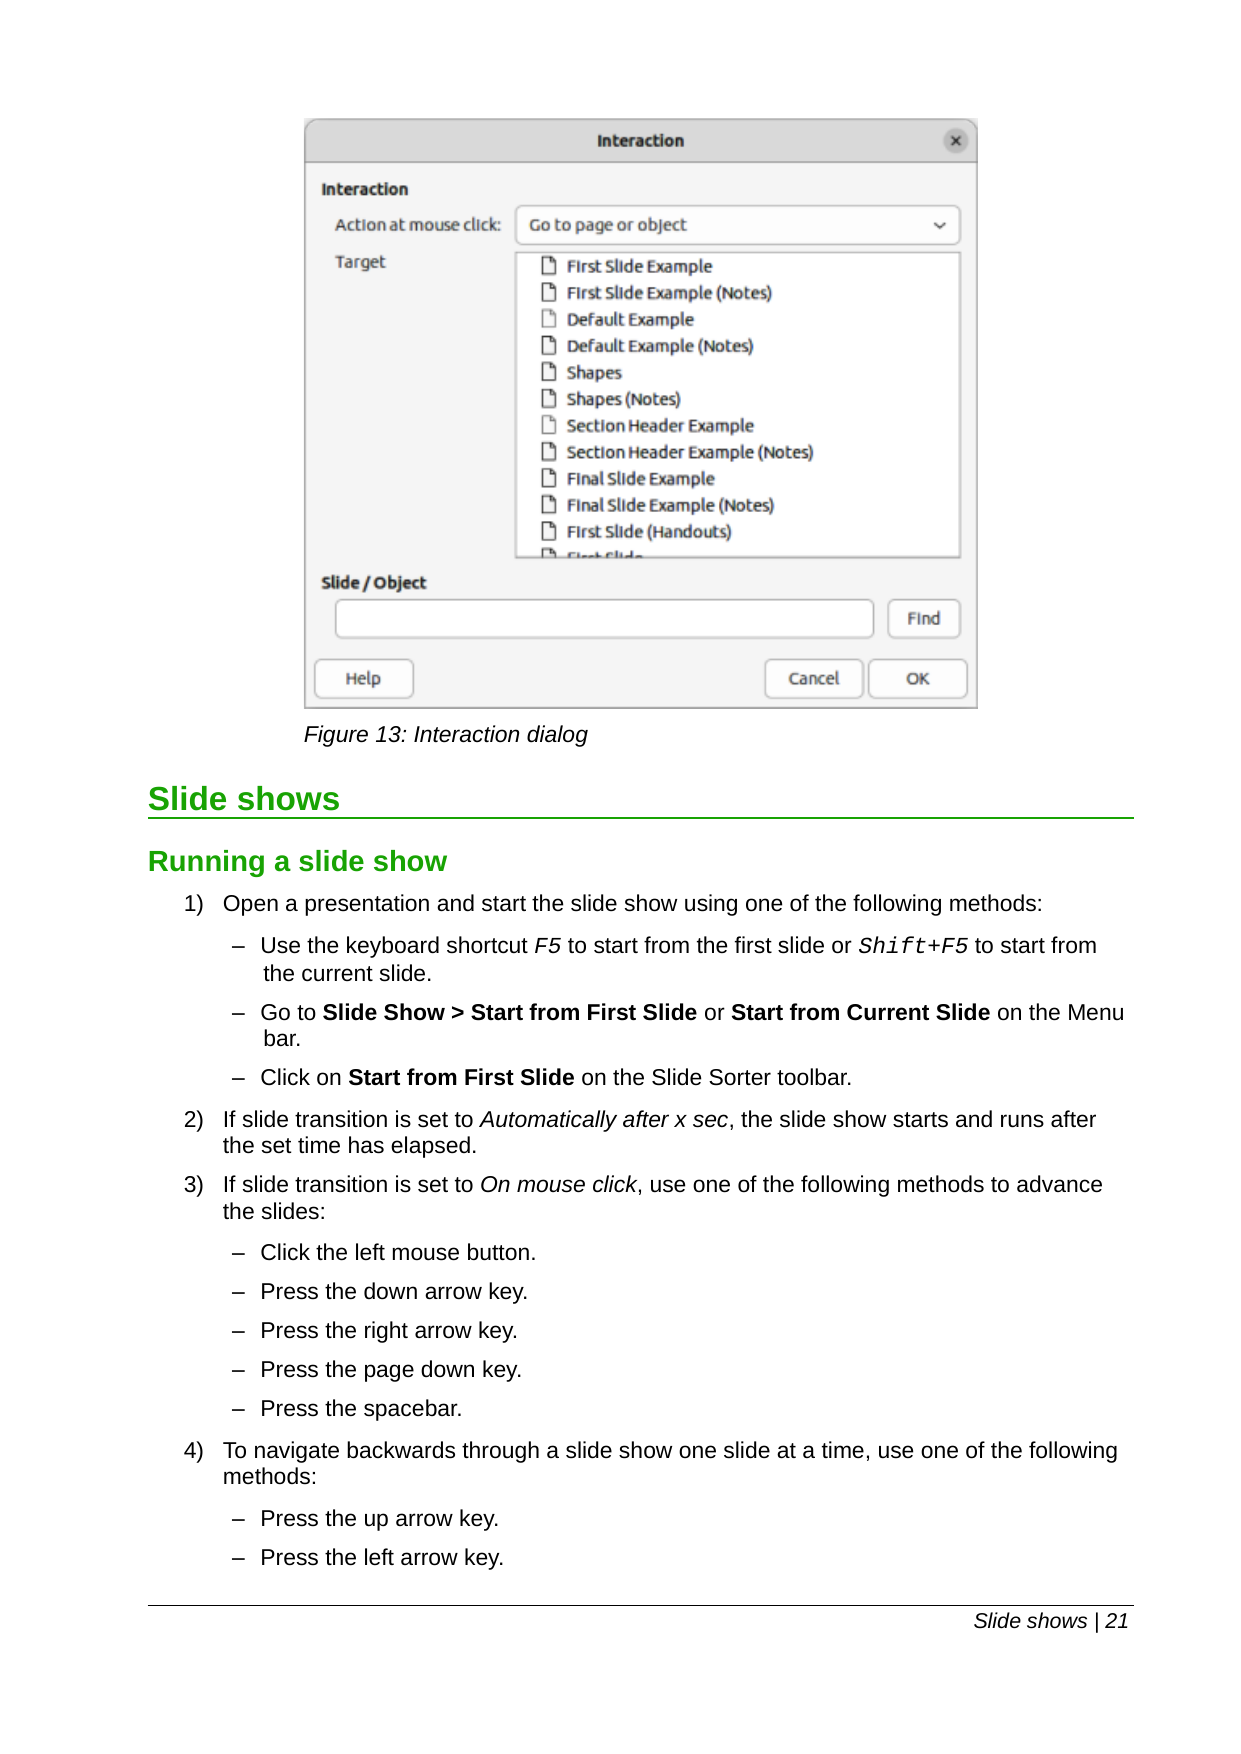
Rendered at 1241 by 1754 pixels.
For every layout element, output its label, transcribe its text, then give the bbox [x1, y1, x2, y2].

list Press the up arrow key. [229, 1502, 1134, 1531]
list If slide transition is set to On mouse click, use one of the following methods to advance the slides: [204, 1171, 1134, 1224]
list Go to Slide Show > Start from First Slide or Start from Current Slide on the Menu bar. [229, 996, 1134, 1052]
picture [303, 118, 978, 709]
text Figure 13: Interaction dialog [304, 721, 978, 747]
list Click on Start from First Slide on the Slide Sorter toolbar. [229, 1061, 1134, 1093]
subtitle Slide shows [148, 778, 1134, 817]
list Open a presentation and start the slide show using one of the following methods: [204, 890, 1134, 916]
list If slide transition is set to Automatically after x sec, the slide show starts and runs after the set time has elapsed. [204, 1106, 1134, 1159]
list Press the spacebar. [229, 1392, 1134, 1424]
list Click the left mouse button. [229, 1236, 1134, 1266]
subtitle Running a slide show [148, 844, 1134, 878]
list Press the left arrow key. [229, 1541, 1134, 1573]
list Press the page down key. [229, 1353, 1134, 1382]
list Press the down arrow key. [229, 1275, 1134, 1304]
list Press the right arrow key. [229, 1314, 1134, 1343]
list Use the keyboard shortcut F5 to start from the first slide or Shift+F5 to start from the current slide. [229, 929, 1134, 987]
list To navigate backwards through a slide show one slide at a time, use one of the following methods: [204, 1437, 1134, 1489]
